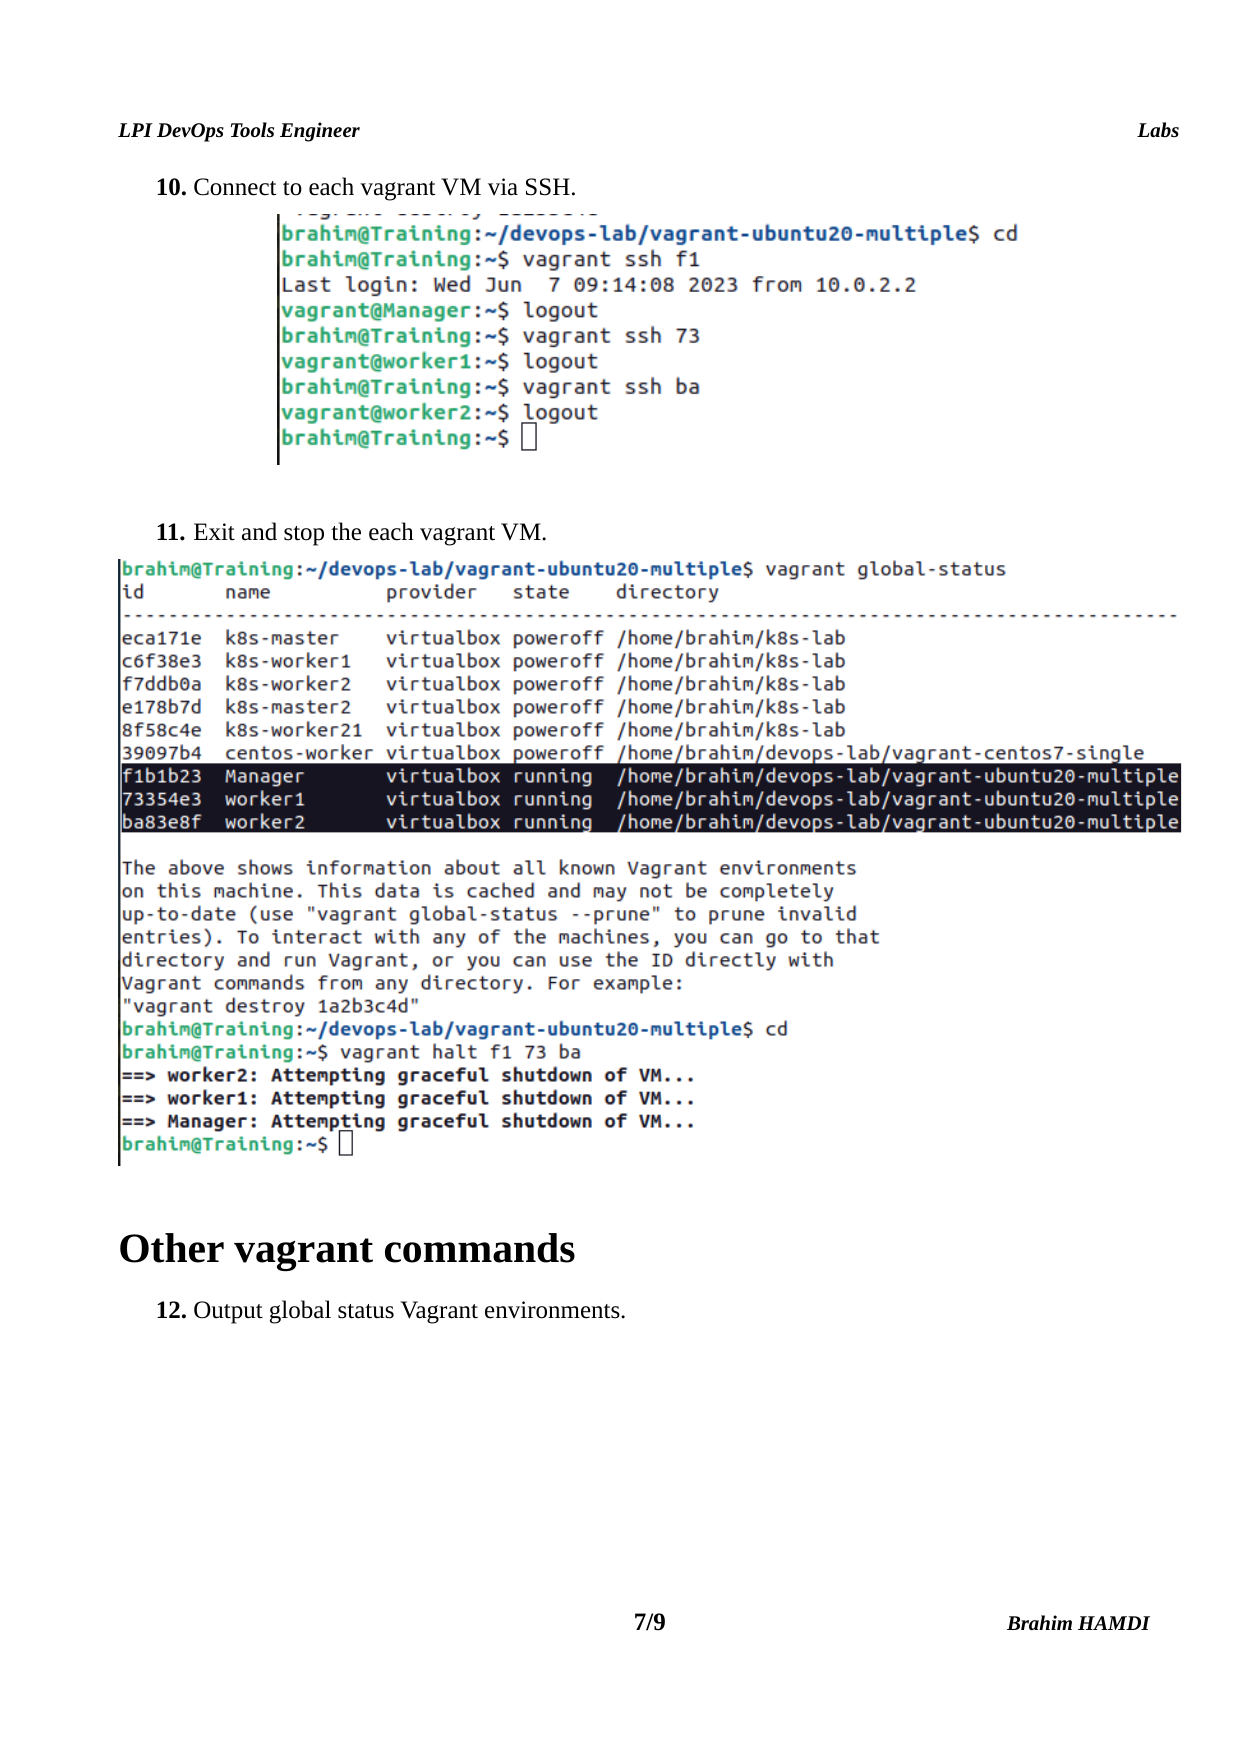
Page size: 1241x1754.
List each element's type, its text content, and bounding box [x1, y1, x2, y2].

picture [277, 214, 1023, 465]
list Output global status Vagrant environments. [156, 1295, 1181, 1324]
text Other vagrant commands [118, 1223, 1181, 1271]
list Exit and stop the each vagrant VM. [156, 517, 1181, 545]
picture [118, 559, 1182, 1166]
list Connect to each vagrant VM via SSH. [156, 172, 1181, 200]
